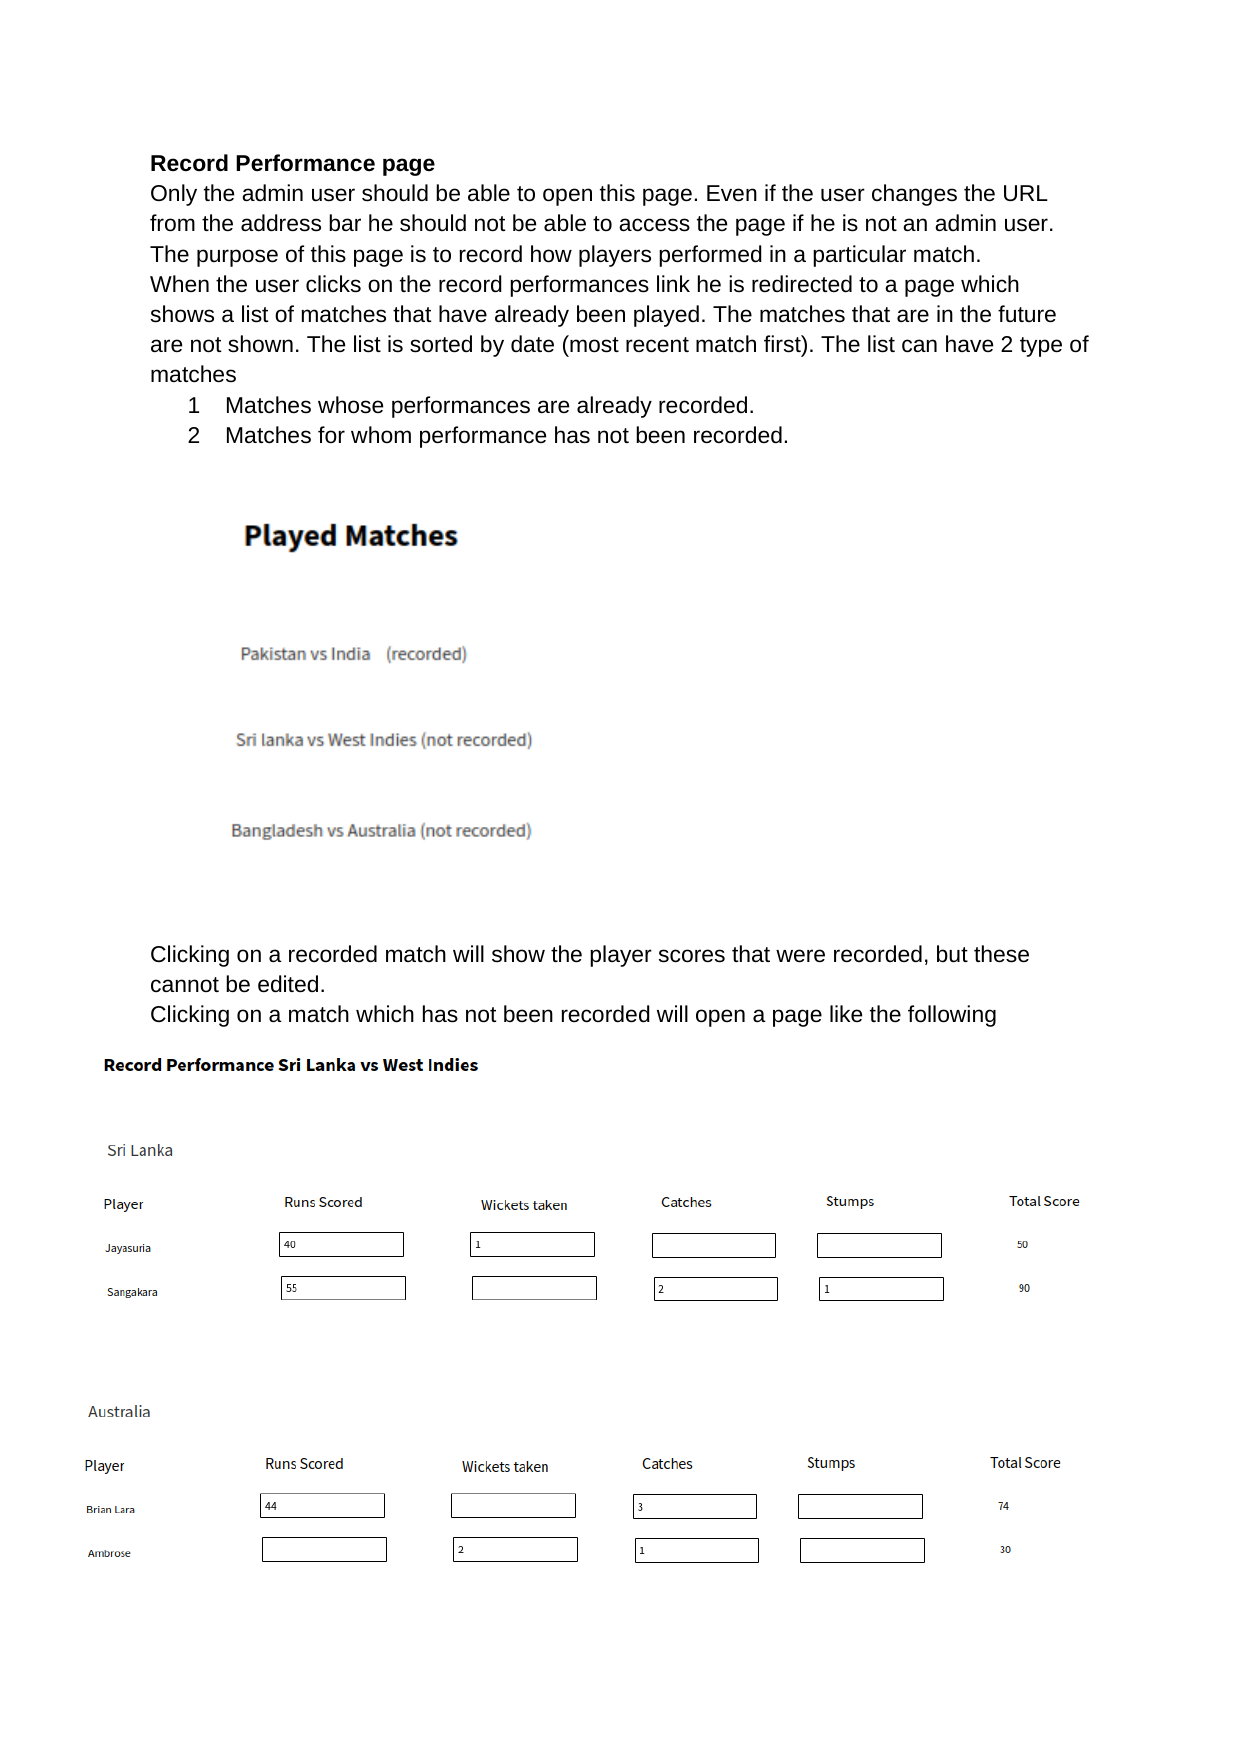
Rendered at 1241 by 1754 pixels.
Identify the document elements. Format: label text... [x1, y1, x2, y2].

text Record Performance page [150, 150, 1090, 176]
text Clicking on a recorded match will show the player scores that were recorded, but these cannot be edited. [150, 941, 1090, 997]
picture [47, 1029, 1194, 1629]
text When the user clicks on the record performances link he is redirected to a page which shows a list of matches that have already been played. The matches that are in the future are not shown. The list is sorted by date (most recent match first). The list can have 2 type of matches [150, 271, 1090, 388]
text Only the admin user should be able to open this page. Even if the user changes the URL from the address bar he should not be able to access the page if he is not an admin user. [150, 180, 1090, 237]
text The purpose of this page is to record how players performed in a particular match. [150, 241, 1090, 267]
picture [150, 482, 691, 937]
list Matches for whom performance has not been recorded. [187, 422, 1090, 448]
list Matches whose performances are already recorded. [187, 392, 1090, 418]
text Clicking on a match which has not been recorded will open a page like the following [150, 1001, 1090, 1028]
